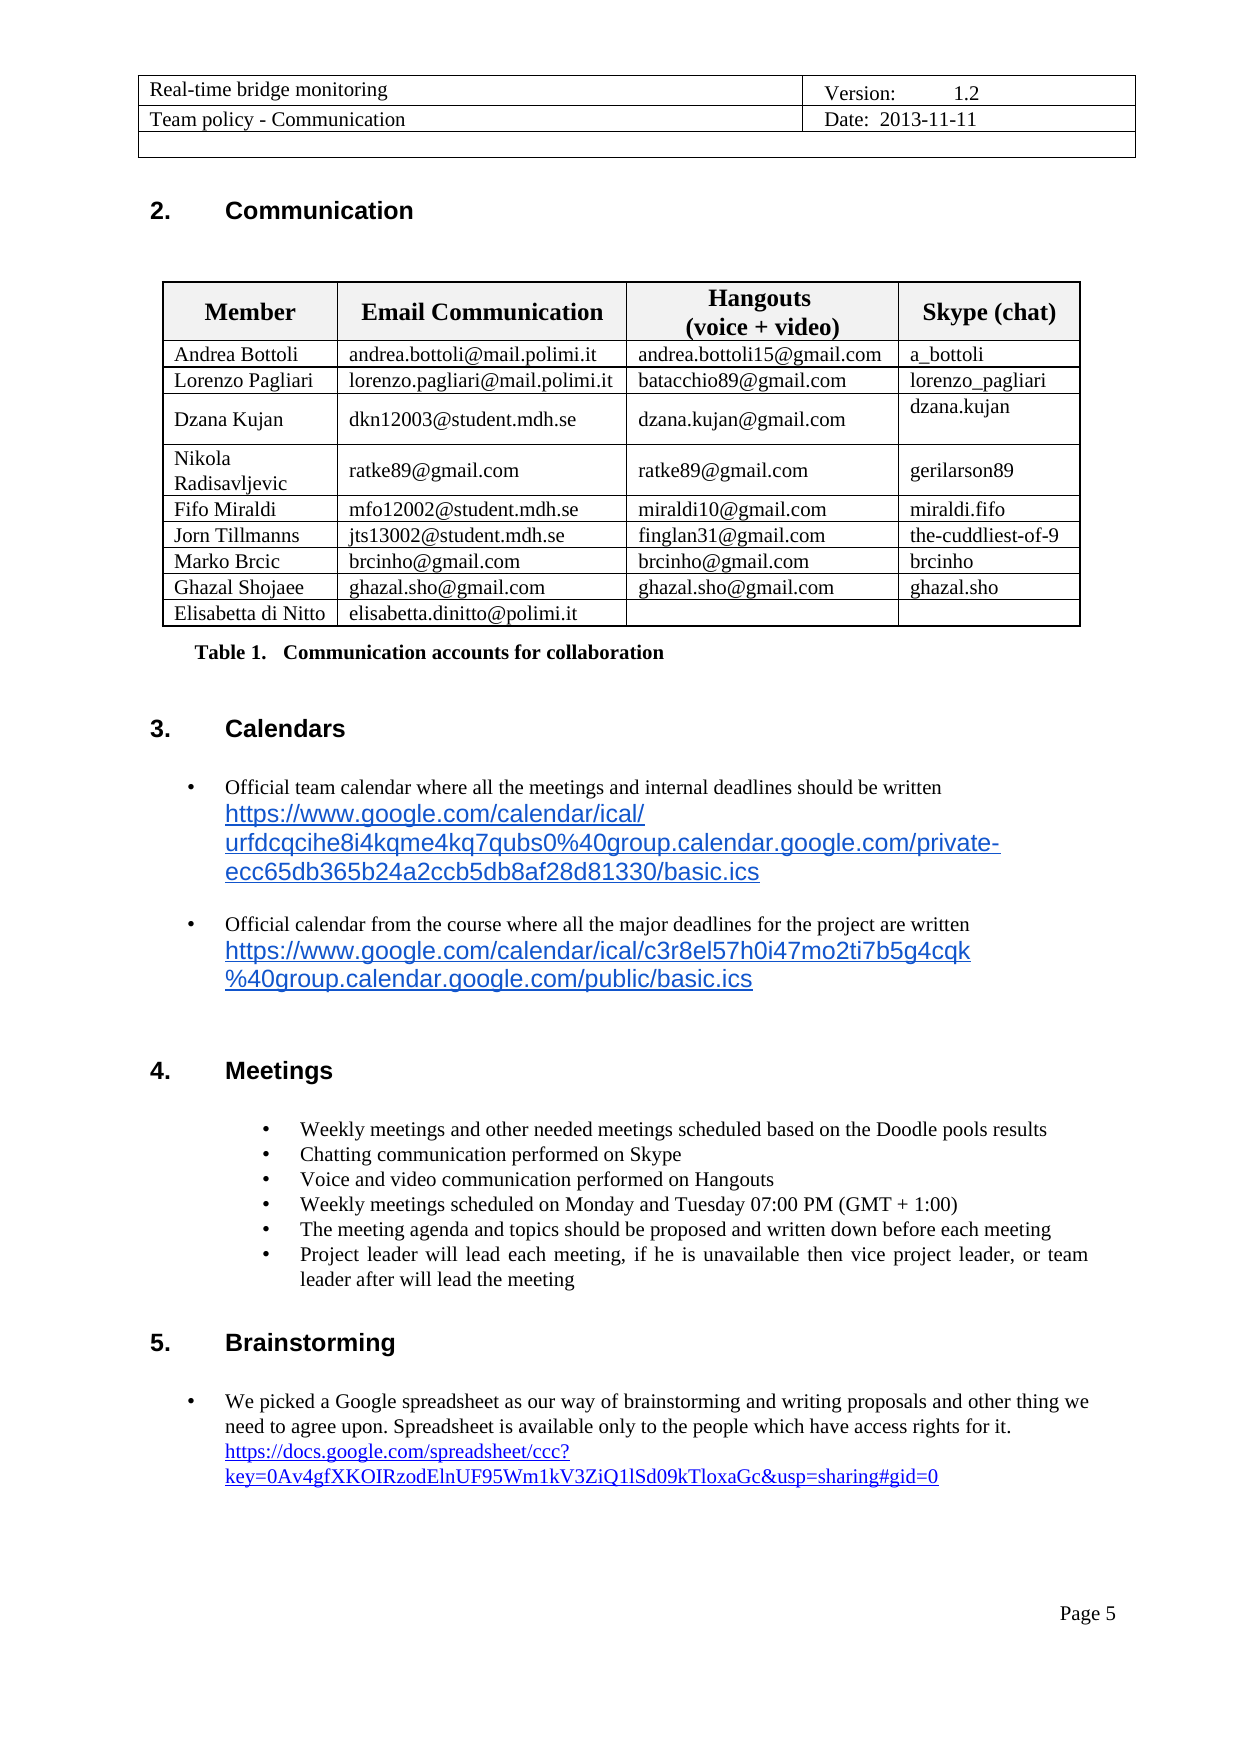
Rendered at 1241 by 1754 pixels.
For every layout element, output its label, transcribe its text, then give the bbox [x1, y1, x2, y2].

table_cell ghazal.sho@gmail.com [627, 574, 898, 599]
list Weekly meetings scheduled on Monday and Tuesday 07:00 PM (GMT + 1:00) [262, 1191, 1090, 1216]
table_cell Elisabetta di Nitto [164, 600, 337, 625]
table_cell mfo12002@student.mdh.se [338, 496, 626, 521]
table_cell lorenzo_pagliari [899, 368, 1079, 392]
list Official calendar from the course where all the major deadlines for the project are written [187, 911, 1090, 936]
list Project leader will lead each meeting, if he is unavailable then vice project leader, or team leader after will lead the meeting [262, 1241, 1090, 1291]
table_cell dzana.kujan [899, 394, 1079, 443]
table_cell [899, 600, 1079, 625]
text Table 1. Communication accounts for collaboration [194, 639, 1031, 664]
table_cell dzana.kujan@gmail.com [627, 394, 898, 443]
table_header Skype (chat) [899, 283, 1079, 340]
table_header Hangouts (voice + video) [627, 283, 898, 340]
table_cell dkn12003@student.mdh.se [338, 394, 626, 443]
table_cell andrea.bottoli15@gmail.com [627, 341, 898, 366]
table_cell [627, 600, 898, 625]
table_cell Jorn Tillmanns [164, 522, 337, 547]
table_cell Nikola Radisavljevic [164, 445, 337, 494]
table_cell ratke89@gmail.com [338, 445, 626, 494]
list Chatting communication performed on Skype [262, 1141, 1090, 1166]
list https://docs.google.com/spreadsheet/ccc?key=0Av4gfXKOIRzodElnUF95Wm1kV3ZiQ1lSd09kTloxaGc&usp=sharing#gid=0 [187, 1438, 1090, 1488]
table_cell brcinho@gmail.com [627, 548, 898, 573]
subtitle Meetings [150, 1056, 1090, 1084]
table_cell batacchio89@gmail.com [627, 368, 898, 392]
table_cell lorenzo.pagliari@mail.polimi.it [338, 368, 626, 392]
subtitle Communication [150, 196, 1090, 224]
list The meeting agenda and topics should be proposed and written down before each meeting [262, 1216, 1090, 1241]
table_cell Lorenzo Pagliari [164, 368, 337, 392]
table_cell andrea.bottoli@mail.polimi.it [338, 341, 626, 366]
table_cell finglan31@gmail.com [627, 522, 898, 547]
table_cell gerilarson89 [899, 445, 1079, 494]
table_cell Ghazal Shojaee [164, 574, 337, 599]
table_cell a_bottoli [899, 341, 1079, 366]
subtitle Calendars [150, 714, 1090, 743]
table_cell miraldi10@gmail.com [627, 496, 898, 521]
table_cell Marko Brcic [164, 548, 337, 573]
table_header Member [164, 283, 337, 340]
table_cell ghazal.sho [899, 574, 1079, 599]
table_cell elisabetta.dinitto@polimi.it [338, 600, 626, 625]
table_cell Fifo Miraldi [164, 496, 337, 521]
table_cell ghazal.sho@gmail.com [338, 574, 626, 599]
list https://www.google.com/calendar/ical/urfdcqcihe8i4kqme4kq7qubs0%40group.calendar.google.com/private-ecc65db365b24a2ccb5db8af28d81330/basic.ics [187, 799, 1090, 886]
table_cell brcinho@gmail.com [338, 548, 626, 573]
table_cell ratke89@gmail.com [627, 445, 898, 494]
subtitle Brainstorming [150, 1328, 1090, 1357]
table_cell jts13002@student.mdh.se [338, 522, 626, 547]
list https://www.google.com/calendar/ical/c3r8el57h0i47mo2ti7b5g4cqk%40group.calendar.google.com/public/basic.ics [187, 936, 1090, 993]
list Official team calendar where all the meetings and internal deadlines should be written [187, 774, 1090, 799]
list We picked a Google spreadsheet as our way of brainstorming and writing proposals and other thing we need to agree upon. Spreadsheet is available only to the people which have access rights for it. [187, 1388, 1090, 1438]
table_header Email Communication [338, 283, 626, 340]
table_cell miraldi.fifo [899, 496, 1079, 521]
table_cell brcinho [899, 548, 1079, 573]
table_cell the-cuddliest-of-9 [899, 522, 1079, 547]
list Weekly meetings and other needed meetings scheduled based on the Doodle pools results [262, 1116, 1090, 1141]
table_cell Andrea Bottoli [164, 341, 337, 366]
list Voice and video communication performed on Hangouts [262, 1166, 1090, 1191]
table_cell Dzana Kujan [164, 394, 337, 443]
